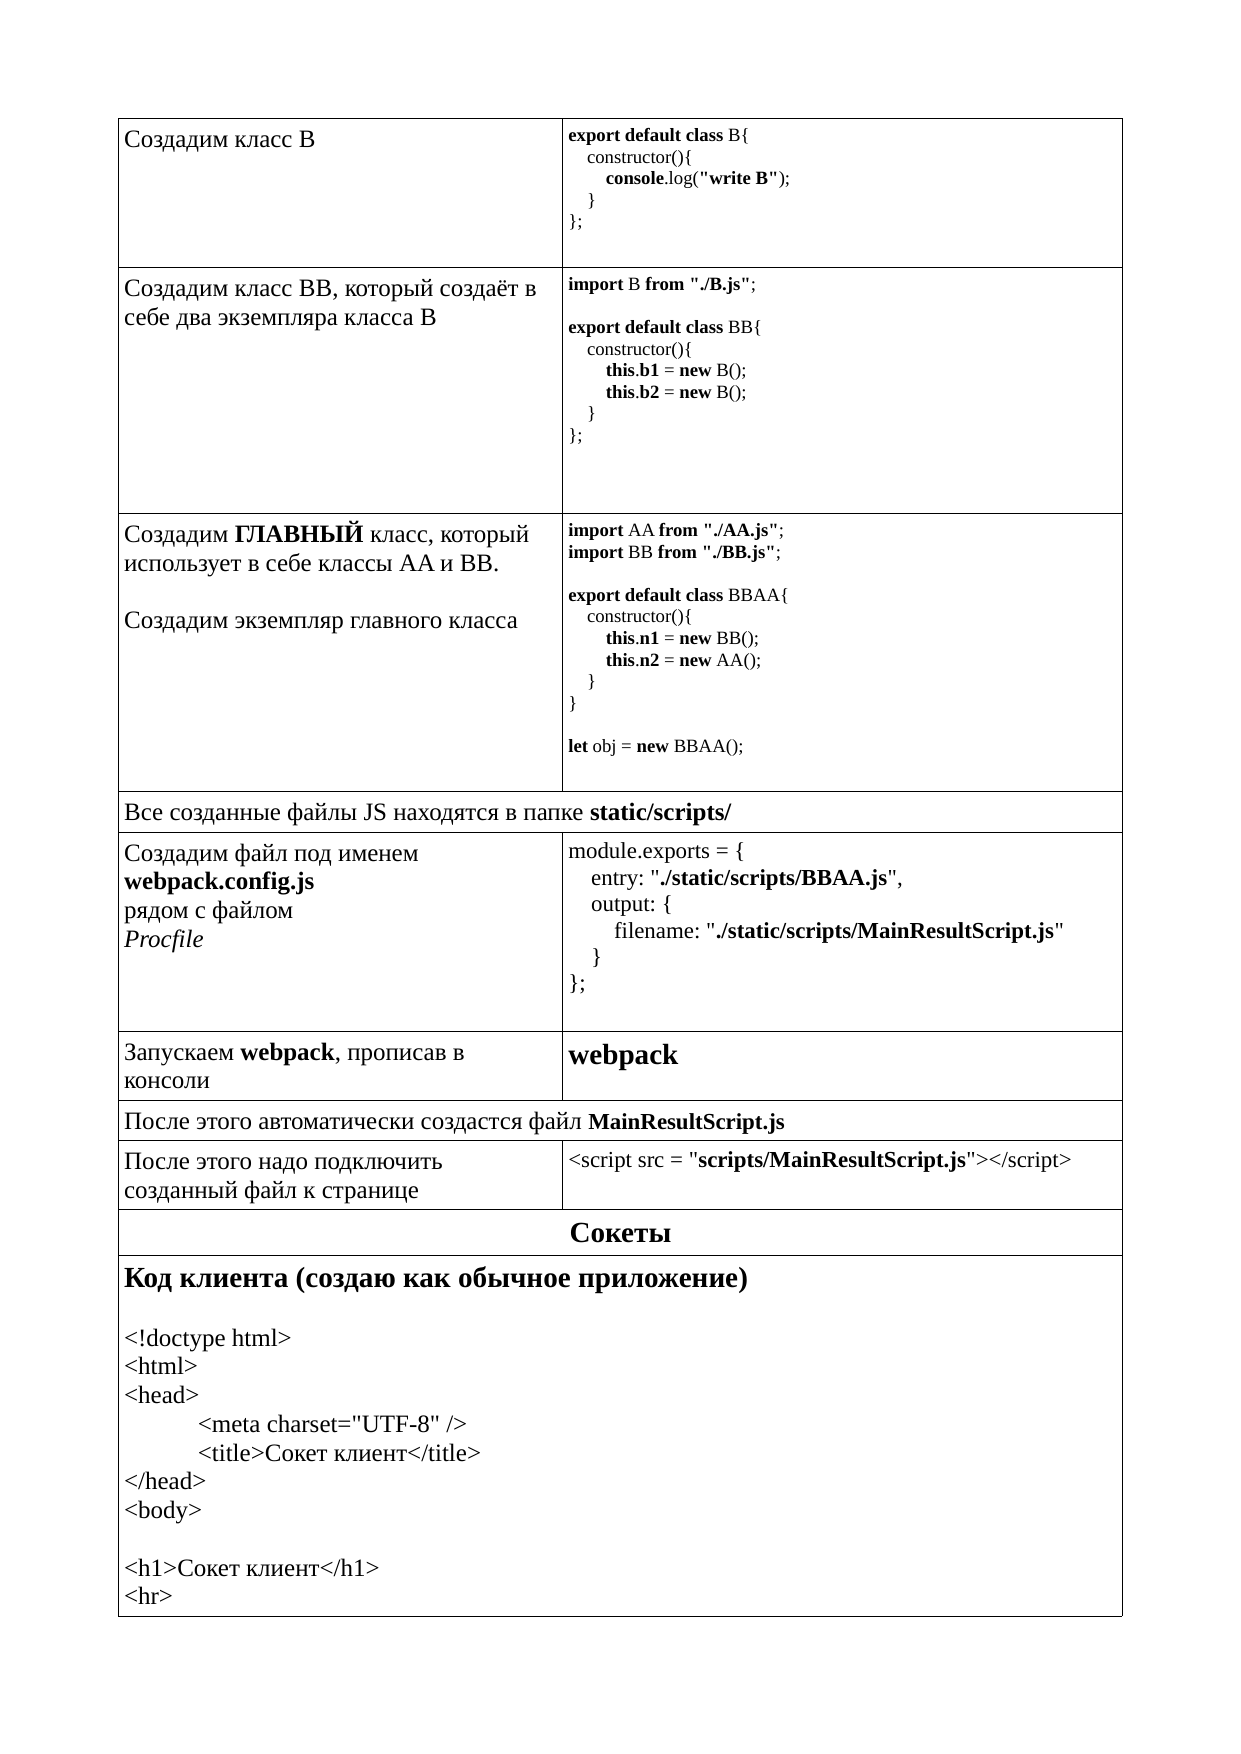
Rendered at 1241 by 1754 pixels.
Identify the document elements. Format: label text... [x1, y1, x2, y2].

table_cell import B from "./B.js"; export default class BB{ constructor(){ this.b1 = new B(); this.b2 = new B(); } }; [563, 268, 1122, 513]
table_cell export default class B{ constructor(){ console.log("write B"); } }; [563, 119, 1122, 267]
table_cell Все созданные файлы JS находятся в папке static/scripts/ [119, 792, 1122, 832]
table_cell Запускаем webpack, прописав в консоли [119, 1032, 562, 1100]
table_cell webpack [563, 1032, 1122, 1100]
table_cell Создадим файл под именем webpack.config.js рядом с файлом Procfile [119, 833, 562, 1031]
table_cell Код клиента (создаю как обычное приложение) <!doctype html> <html> <head> <meta charset="UTF-8" /> <title>Сокет клиент</title> </head> <body> <h1>Сокет клиент</h1> <hr> [119, 1256, 1122, 1616]
table_cell import AA from "./AA.js"; import BB from "./BB.js"; export default class BBAA{ constructor(){ this.n1 = new BB(); this.n2 = new AA(); } } let obj = new BBAA(); [563, 514, 1122, 791]
table_cell Создадим ГЛАВНЫЙ класс, который использует в себе классы AA и BB. Создадим экземпляр главного класса [119, 514, 562, 791]
table_cell Сокеты [119, 1210, 1122, 1254]
table_cell module.exports = { entry: "./static/scripts/BBAA.js", output: { filename: "./static/scripts/MainResultScript.js" } }; [563, 833, 1122, 1031]
table_cell После этого надо подключить созданный файл к странице [119, 1141, 562, 1209]
table_cell Создадим класс B [119, 119, 562, 267]
table_cell Создадим класс BB, который создаёт в себе два экземпляра класса B [119, 268, 562, 513]
table_cell <script src = "scripts/MainResultScript.js"></script> [563, 1141, 1122, 1209]
table_cell После этого автоматически создастся файл MainResultScript.js [119, 1101, 1122, 1140]
